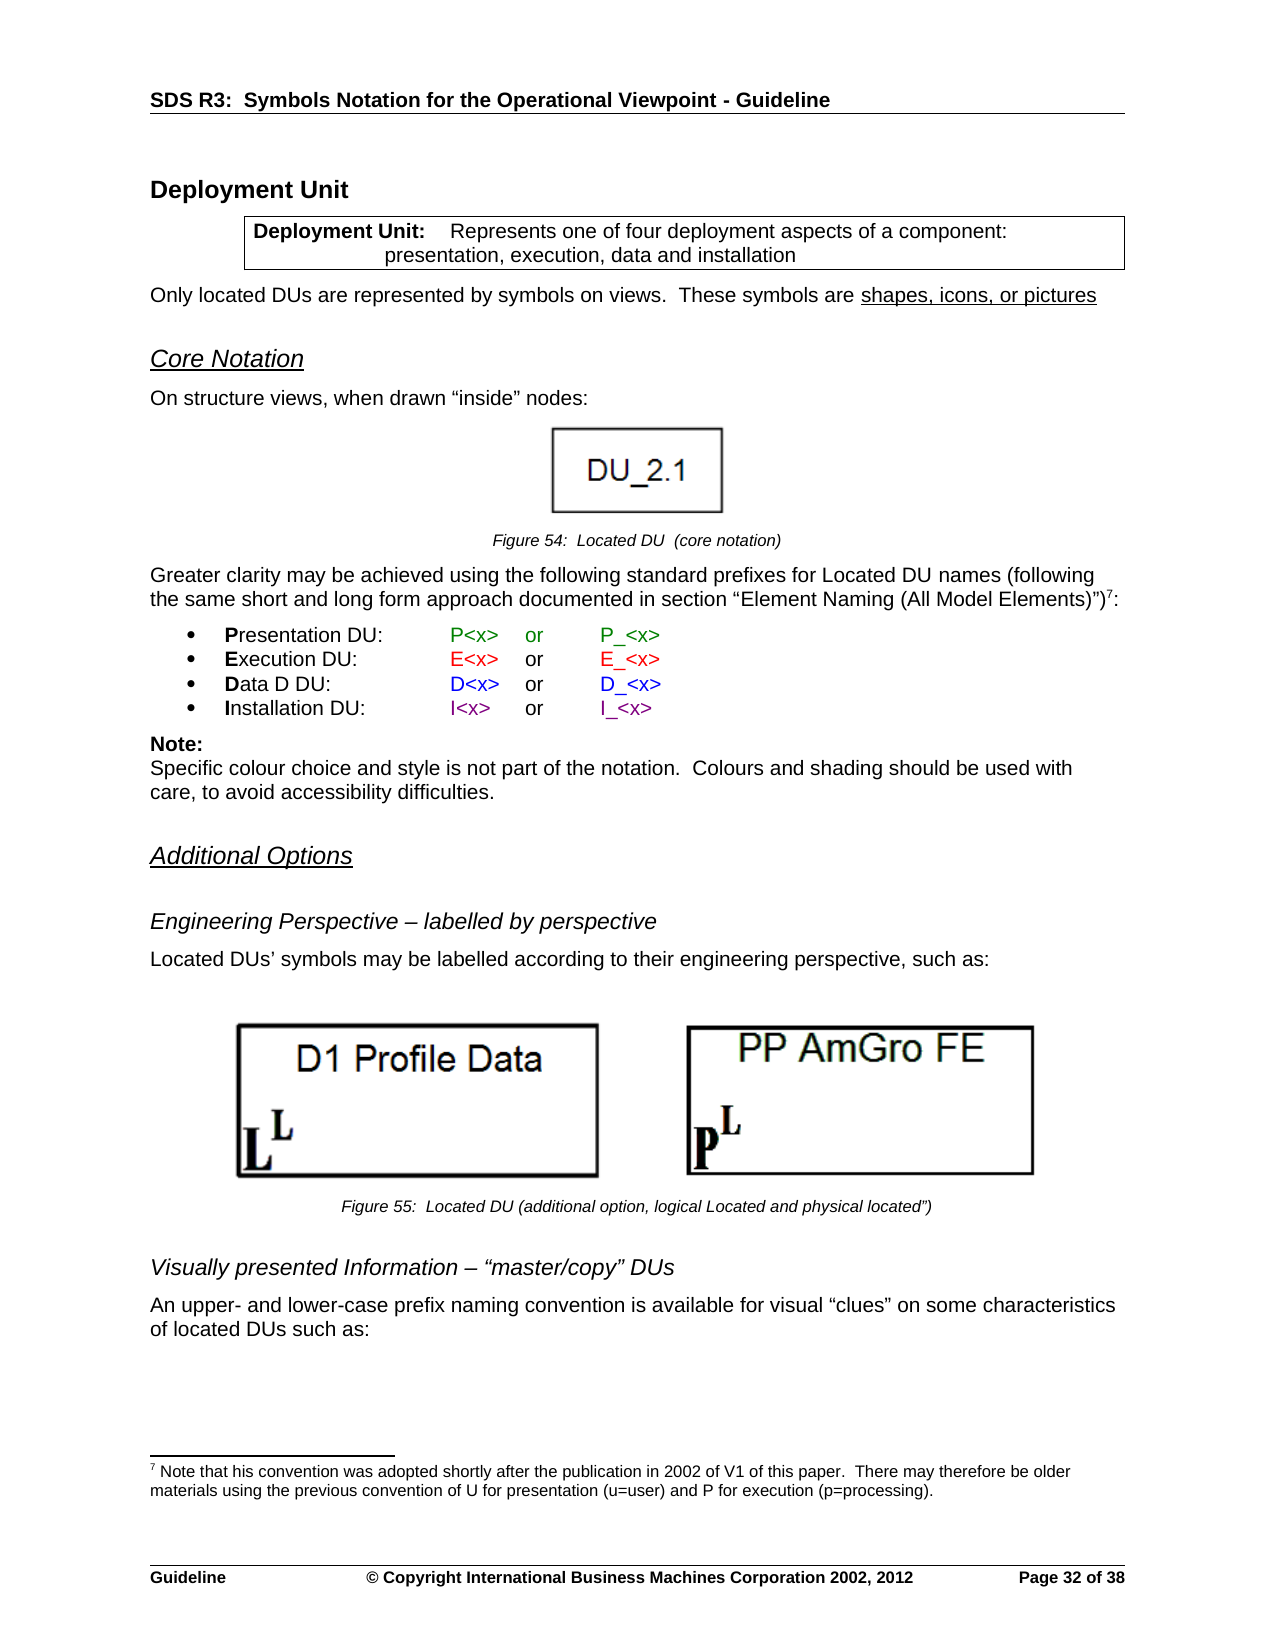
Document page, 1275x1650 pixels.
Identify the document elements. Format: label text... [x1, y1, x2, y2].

picture [681, 1021, 1043, 1184]
text On structure views, when drawn “inside” nodes: [150, 386, 1125, 409]
subtitle Core Notation [150, 344, 1125, 373]
text An upper- and lower-case prefix naming convention is available for visual “clues” on some characteristics of located DUs such as: [150, 1293, 1125, 1341]
text Greater clarity may be achieved using the following standard prefixes for Located DU names (following the same short and long form approach documented in section “Element Naming (All Model Elements)”): [150, 563, 1125, 611]
text Figure 54: Located DU (core notation) [150, 531, 1125, 550]
subtitle Engineering Perspective – labelled by perspective [150, 908, 1125, 934]
text Figure 55: Located DU (additional option, logical Located and physical located”) [150, 1197, 1125, 1216]
list Presentation DU: P<x> or P_<x> [187, 623, 1125, 647]
picture [547, 423, 728, 517]
text Note: Specific colour choice and style is not part of the notation. Colours and shading should be used with care, to avoid accessibility difficulties. [150, 732, 1125, 804]
subtitle Additional Options [150, 841, 1125, 870]
picture [232, 1021, 603, 1184]
list Execution DU: E<x> or E_<x> [187, 647, 1125, 671]
list Data D DU: D<x> or D_<x> [187, 671, 1125, 695]
text Only located DUs are represented by symbols on views. These symbols are shapes, icons, or pictures [150, 283, 1125, 307]
text Located DUs’ symbols may be labelled according to their engineering perspective, such as: [150, 946, 1125, 970]
subtitle Visually presented Information – “master/copy” DUs [150, 1254, 1125, 1280]
text Deployment Unit: Represents one of four deployment aspects of a component: presentation, execution, data and installation [245, 217, 1124, 269]
list Installation DU: I<x> or I_<x> [187, 695, 1125, 719]
text Note that his convention was adopted shortly after the publication in 2002 of V1 of this paper. There may therefore be older materials using the previous convention of U for presentation (u=user) and P for execution (p=processing). [150, 1462, 1125, 1500]
subtitle Deployment Unit [150, 175, 1125, 204]
